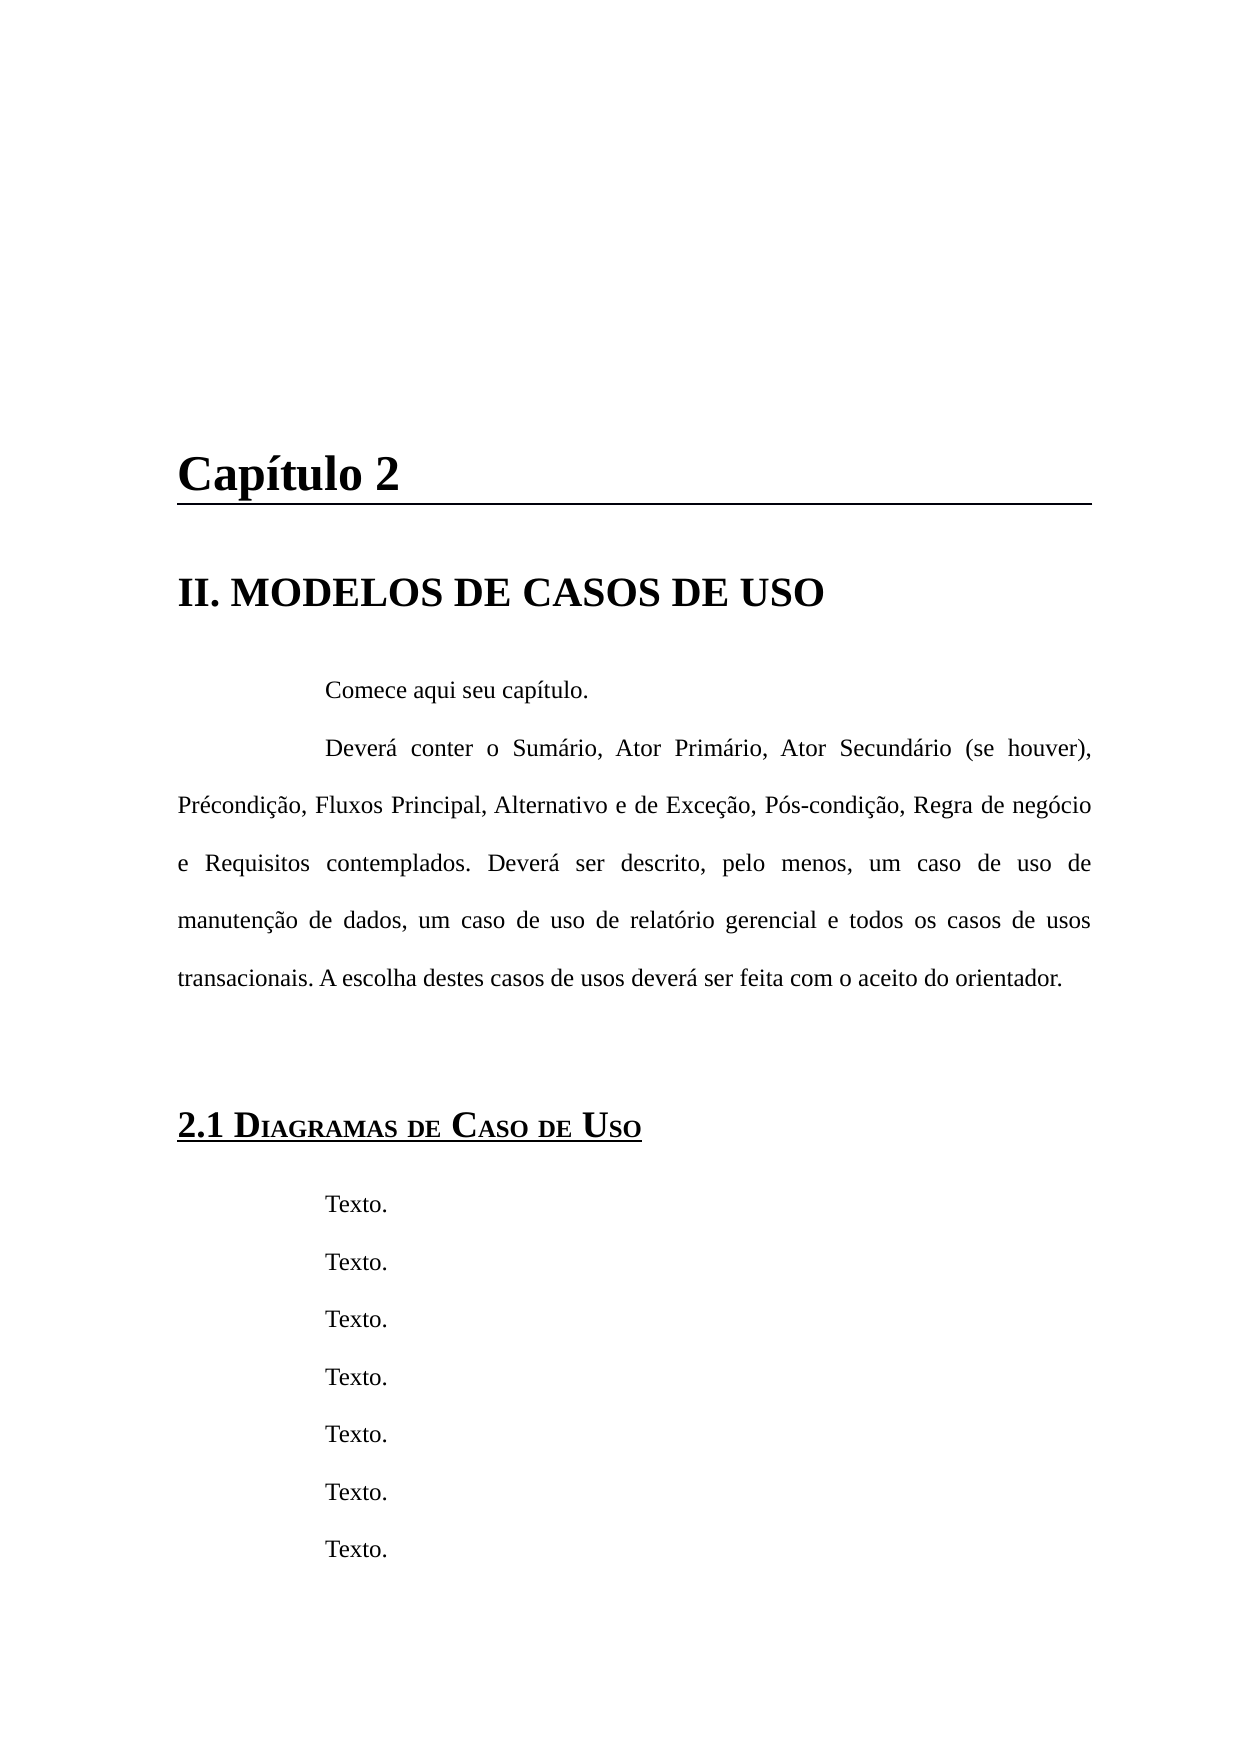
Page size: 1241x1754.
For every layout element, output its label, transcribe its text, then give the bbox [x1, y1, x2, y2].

text Texto. [177, 1477, 1092, 1505]
text Texto. [177, 1189, 1092, 1218]
subtitle ii. Modelos de casos de Uso [177, 567, 1092, 615]
text Deverá conter o Sumário, Ator Primário, Ator Secundário (se houver), Précondição, Fluxos Principal, Alternativo e de Exceção, Pós-condição, Regra de negócio e Requisitos contemplados. Deverá ser descrito, pelo menos, um caso de uso de manutenção de dados, um caso de uso de relatório gerencial e todos os casos de usos transacionais. A escolha destes casos de usos deverá ser feita com o aceito do orientador. [177, 733, 1092, 992]
text Capítulo 2 [177, 443, 1092, 503]
text Texto. [177, 1534, 1092, 1563]
text Texto. [177, 1362, 1092, 1390]
text Texto. [177, 1419, 1092, 1448]
text Comece aqui seu capítulo. [177, 675, 1092, 704]
subtitle 2.1 Diagramas de Caso de Uso [177, 1103, 1092, 1146]
text Texto. [177, 1304, 1092, 1333]
text Texto. [177, 1247, 1092, 1275]
